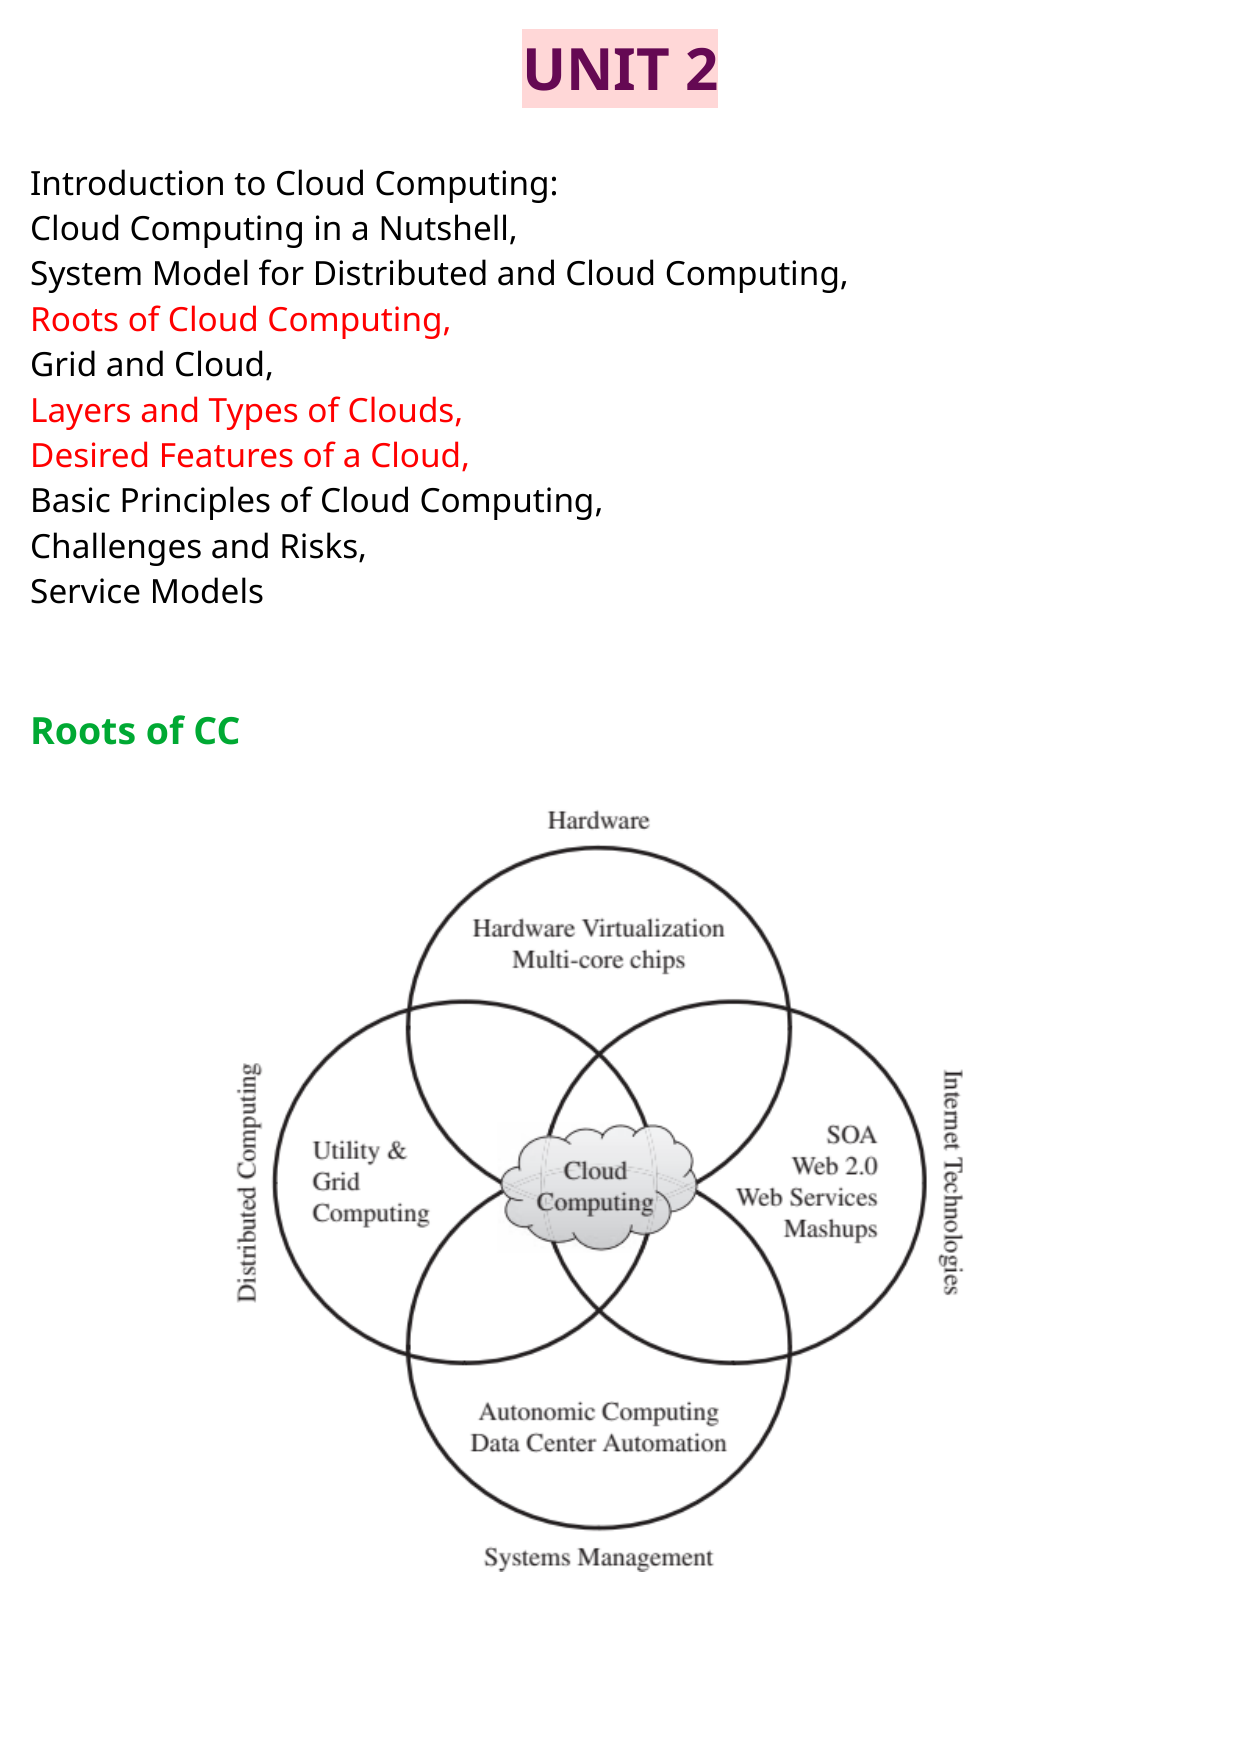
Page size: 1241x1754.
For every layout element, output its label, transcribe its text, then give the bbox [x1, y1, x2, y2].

subtitle Basic Principles of Cloud Computing, [30, 477, 1211, 523]
subtitle Grid and Cloud, [30, 341, 1211, 386]
subtitle System Model for Distributed and Cloud Computing, [30, 250, 1211, 296]
picture [45, 782, 1127, 1572]
subtitle UNIT 2 [30, 28, 1211, 108]
subtitle Roots of CC [30, 704, 1211, 755]
subtitle Service Models [30, 568, 1211, 613]
subtitle Introduction to Cloud Computing: [30, 159, 1211, 205]
subtitle Cloud Computing in a Nutshell, [30, 205, 1211, 250]
subtitle Desired Features of a Cloud, [30, 432, 1211, 477]
subtitle Challenges and Risks, [30, 523, 1211, 568]
subtitle Roots of Cloud Computing, [30, 296, 1211, 341]
subtitle Layers and Types of Clouds, [30, 386, 1211, 432]
